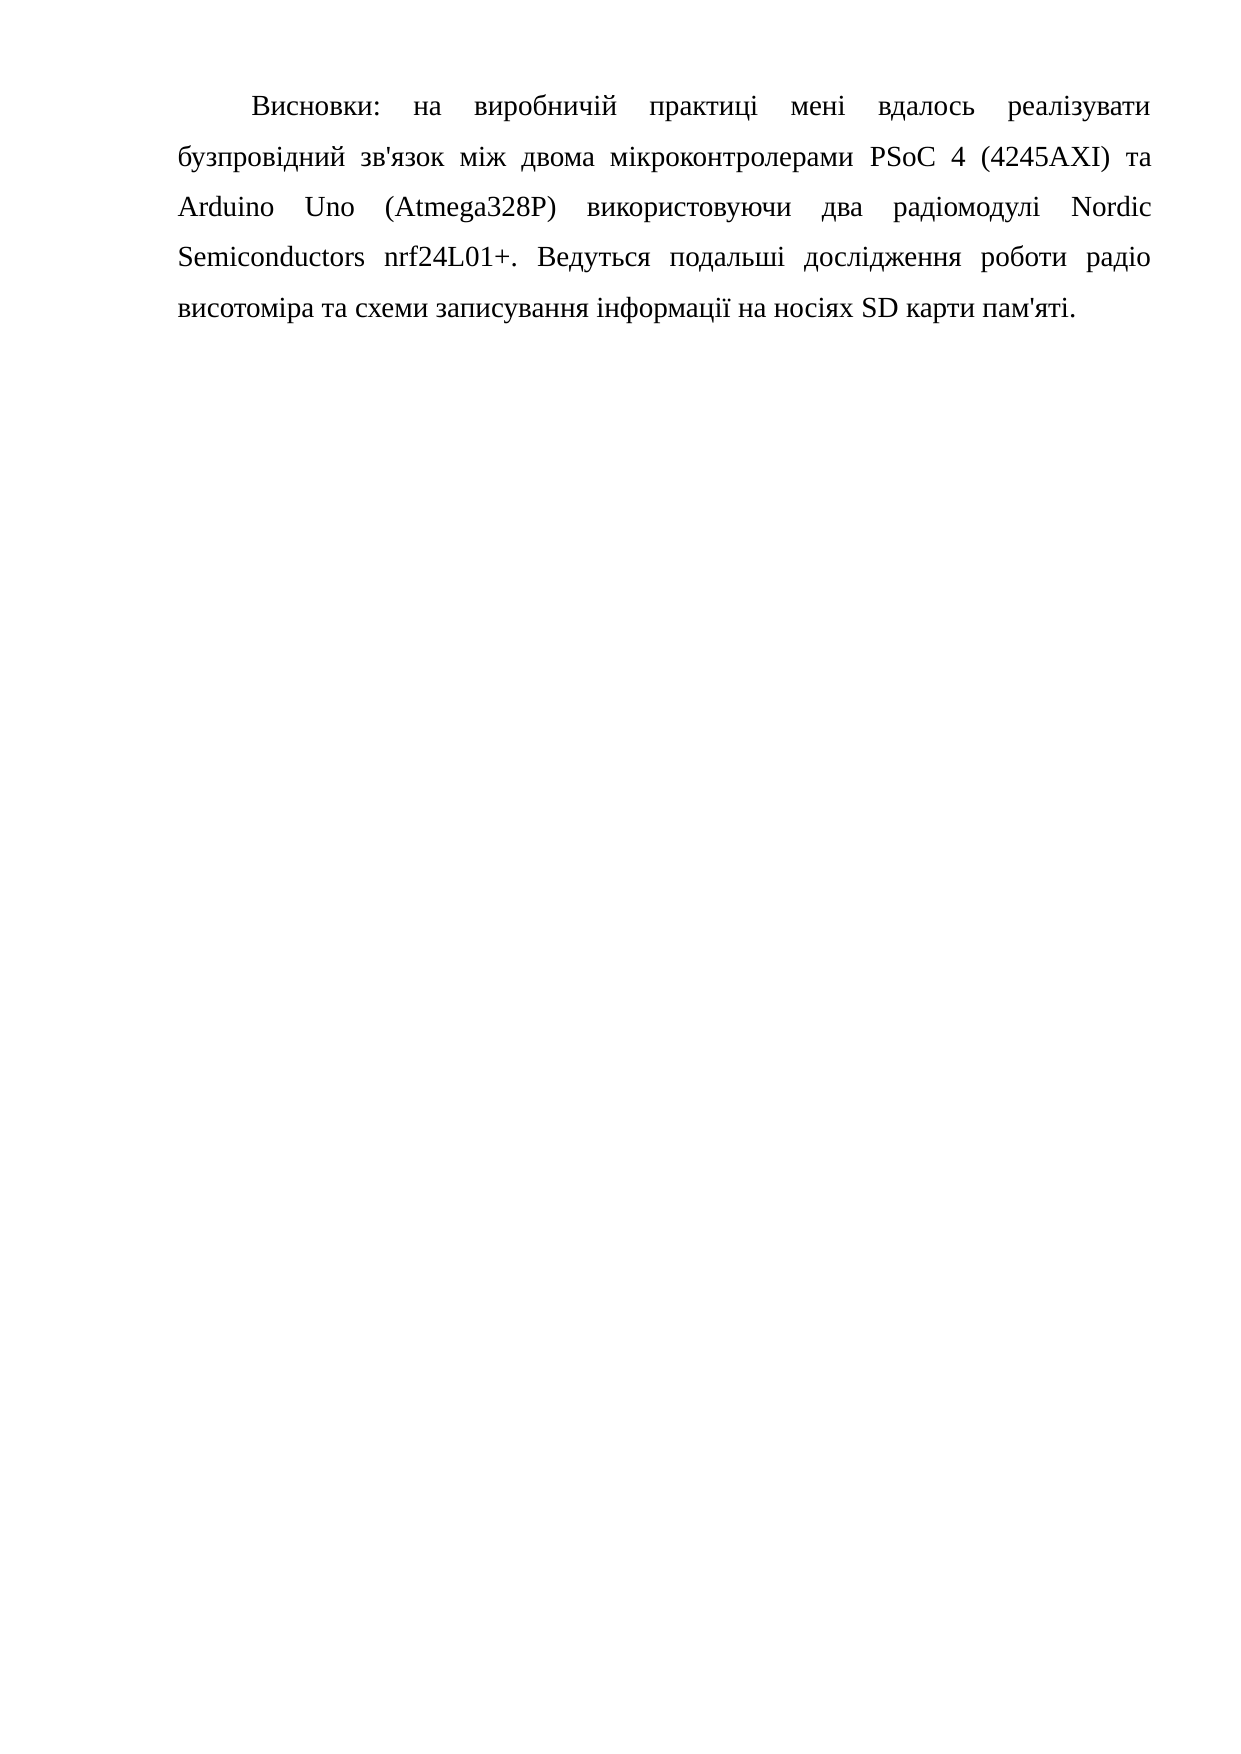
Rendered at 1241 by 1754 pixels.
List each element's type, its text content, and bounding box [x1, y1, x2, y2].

text Висновки: на виробничій практиці мені вдалось реалізувати бузпровідний зв'язок між двома мікроконтролерами PSoC 4 (4245AXI) та Arduino Uno (Atmega328P) використовуючи два радіомодулі Nordic Semiconductors nrf24L01+. Ведуться подальші дослідження роботи радіо висотоміра та схеми записування інформації на носіях SD карти пам'яті. [177, 88, 1152, 323]
